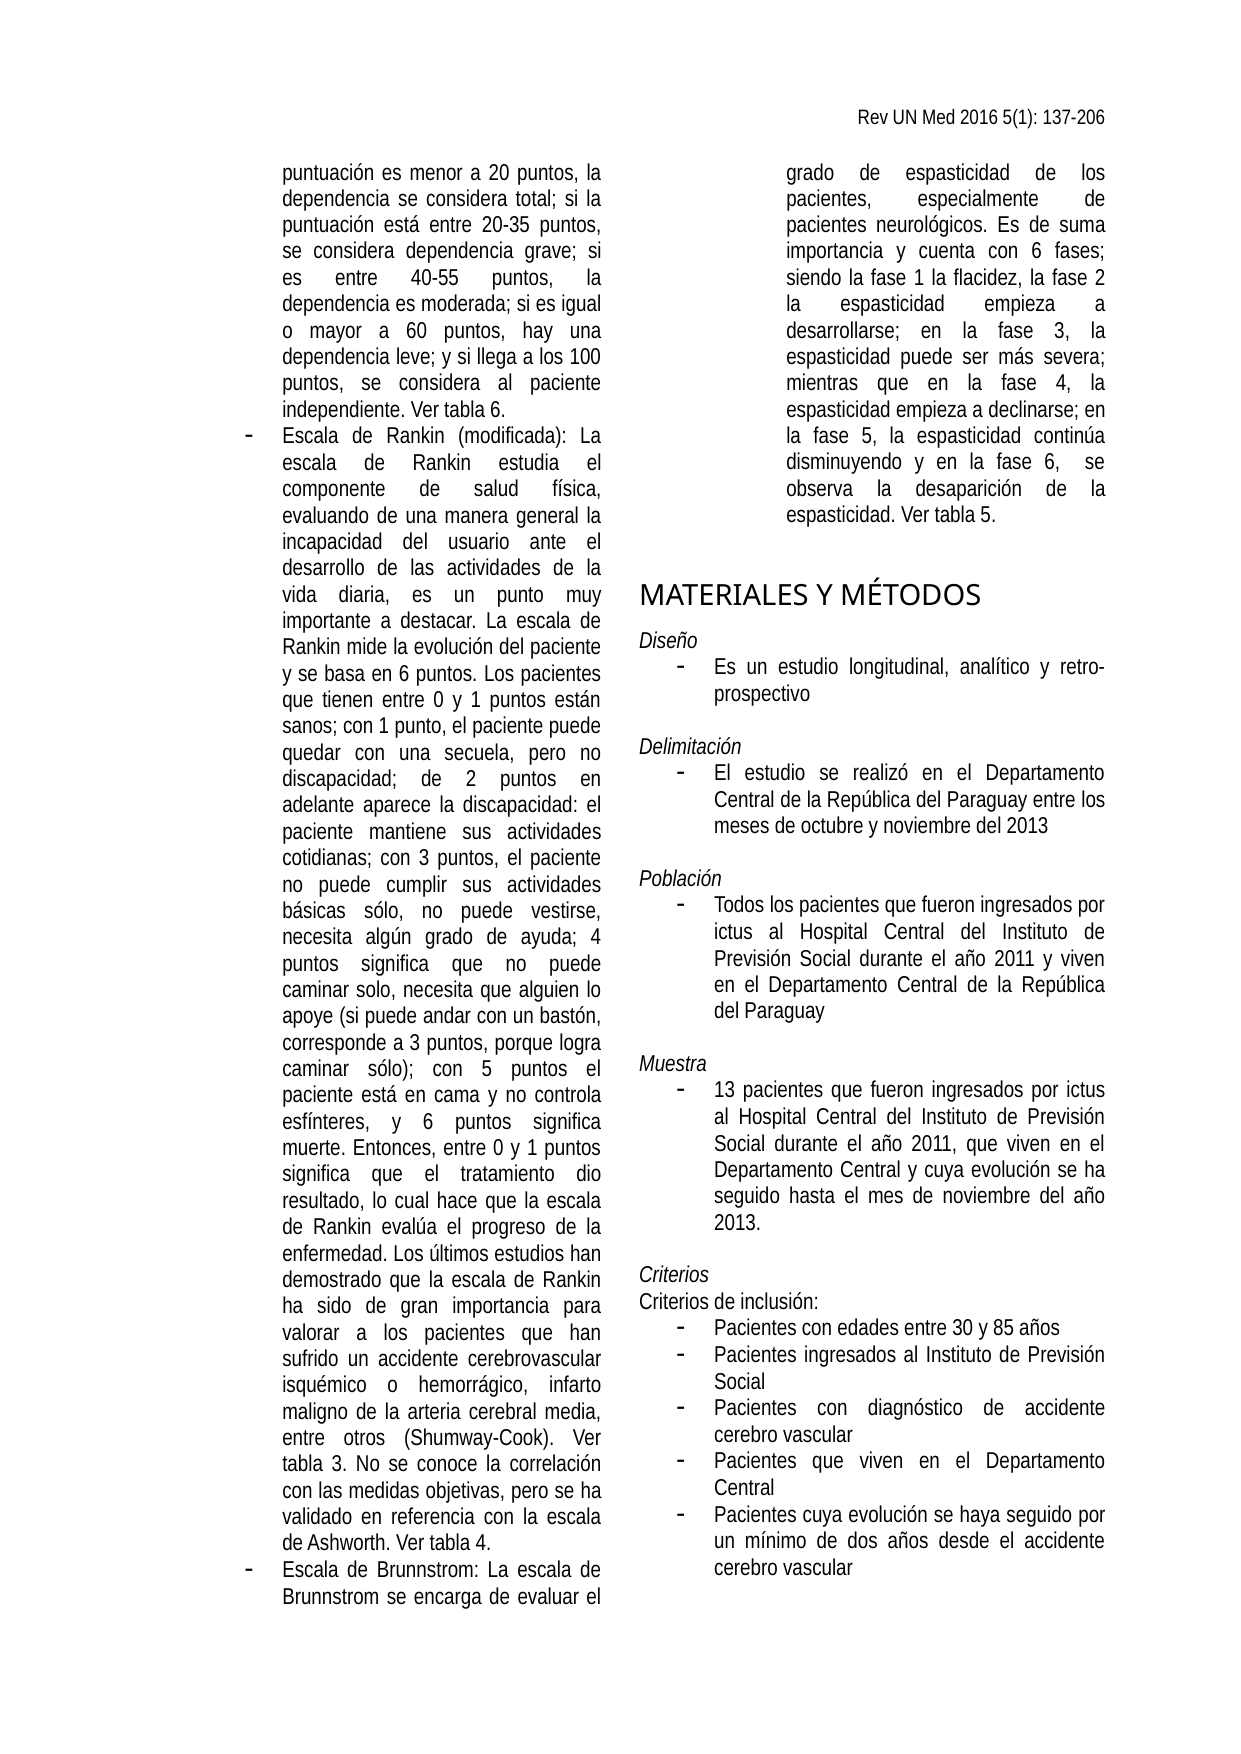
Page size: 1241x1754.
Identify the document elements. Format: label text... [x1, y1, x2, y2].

list grado de espasticidad de los pacientes, especialmente de pacientes neurológicos. Es de suma importancia y cuenta con 6 fases; siendo la fase 1 la flacidez, la fase 2 la espasticidad empieza a desarrollarse; en la fase 3, la espasticidad puede ser más severa; mientras que en la fase 4, la espasticidad empieza a declinarse; en la fase 5, la espasticidad continúa disminuyendo y en la fase 6, se observa la desaparición de la espasticidad. Ver tabla 5. [748, 158, 1105, 527]
list El estudio se realizó en el Departamento Central de la República del Paraguay entre los meses de octubre y noviembre del 2013 [676, 759, 1105, 839]
list Escala de Brunnstrom: La escala de Brunnstrom se encarga de evaluar el [244, 1556, 601, 1609]
list Pacientes cuya evolución se haya seguido por un mínimo de dos años desde el accidente cerebro vascular [676, 1501, 1105, 1580]
text Población [639, 865, 1105, 891]
text Criterios de inclusión: [639, 1288, 1105, 1314]
list Pacientes que viven en el Departamento Central [676, 1447, 1105, 1501]
list Pacientes con diagnóstico de accidente cerebro vascular [676, 1394, 1105, 1447]
text Diseño [639, 627, 1105, 653]
text Muestra [639, 1050, 1105, 1076]
text Criterios [639, 1261, 1105, 1288]
list Es un estudio longitudinal, analítico y retro-prospectivo [676, 653, 1105, 706]
list Pacientes ingresados al Instituto de Previsión Social [676, 1341, 1105, 1394]
list Pacientes con edades entre 30 y 85 años [676, 1314, 1105, 1341]
list Escala de Rankin (modificada): La escala de Rankin estudia el componente de salud física, evaluando de una manera general la incapacidad del usuario ante el desarrollo de las actividades de la vida diaria, es un punto muy importante a destacar. La escala de Rankin mide la evolución del paciente y se basa en 6 puntos. Los pacientes que tienen entre 0 y 1 puntos están sanos; con 1 punto, el paciente puede quedar con una secuela, pero no discapacidad; de 2 puntos en adelante aparece la discapacidad: el paciente mantiene sus actividades cotidianas; con 3 puntos, el paciente no puede cumplir sus actividades básicas sólo, no puede vestirse, necesita algún grado de ayuda; 4 puntos significa que no puede caminar solo, necesita que alguien lo apoye (si puede andar con un bastón, corresponde a 3 puntos, porque logra caminar sólo); con 5 puntos el paciente está en cama y no controla esfínteres, y 6 puntos significa muerte. Entonces, entre 0 y 1 puntos significa que el tratamiento dio resultado, lo cual hace que la escala de Rankin evalúa el progreso de la enfermedad. Los últimos estudios han demostrado que la escala de Rankin ha sido de gran importancia para valorar a los pacientes que han sufrido un accidente cerebrovascular isquémico o hemorrágico, infarto maligno de la arteria cerebral media, entre otros (Shumway-Cook). Ver tabla 3. No se conoce la correlación con las medidas objetivas, pero se ha validado en referencia con la escala de Ashworth. Ver tabla 4. [244, 422, 601, 1556]
list puntuación es menor a 20 puntos, la dependencia se considera total; si la puntuación está entre 20-35 puntos, se considera dependencia grave; si es entre 40-55 puntos, la dependencia es moderada; si es igual o mayor a 60 puntos, hay una dependencia leve; y si llega a los 100 puntos, se considera al paciente independiente. Ver tabla 6. [244, 158, 601, 422]
list 13 pacientes que fueron ingresados por ictus al Hospital Central del Instituto de Previsión Social durante el año 2011, que viven en el Departamento Central y cuya evolución se ha seguido hasta el mes de noviembre del año 2013. [676, 1076, 1105, 1235]
subtitle MATERIALES Y MÉTODOS [639, 574, 1105, 614]
list Todos los pacientes que fueron ingresados por ictus al Hospital Central del Instituto de Previsión Social durante el año 2011 y viven en el Departamento Central de la República del Paraguay [676, 891, 1105, 1024]
text Delimitación [639, 733, 1105, 759]
